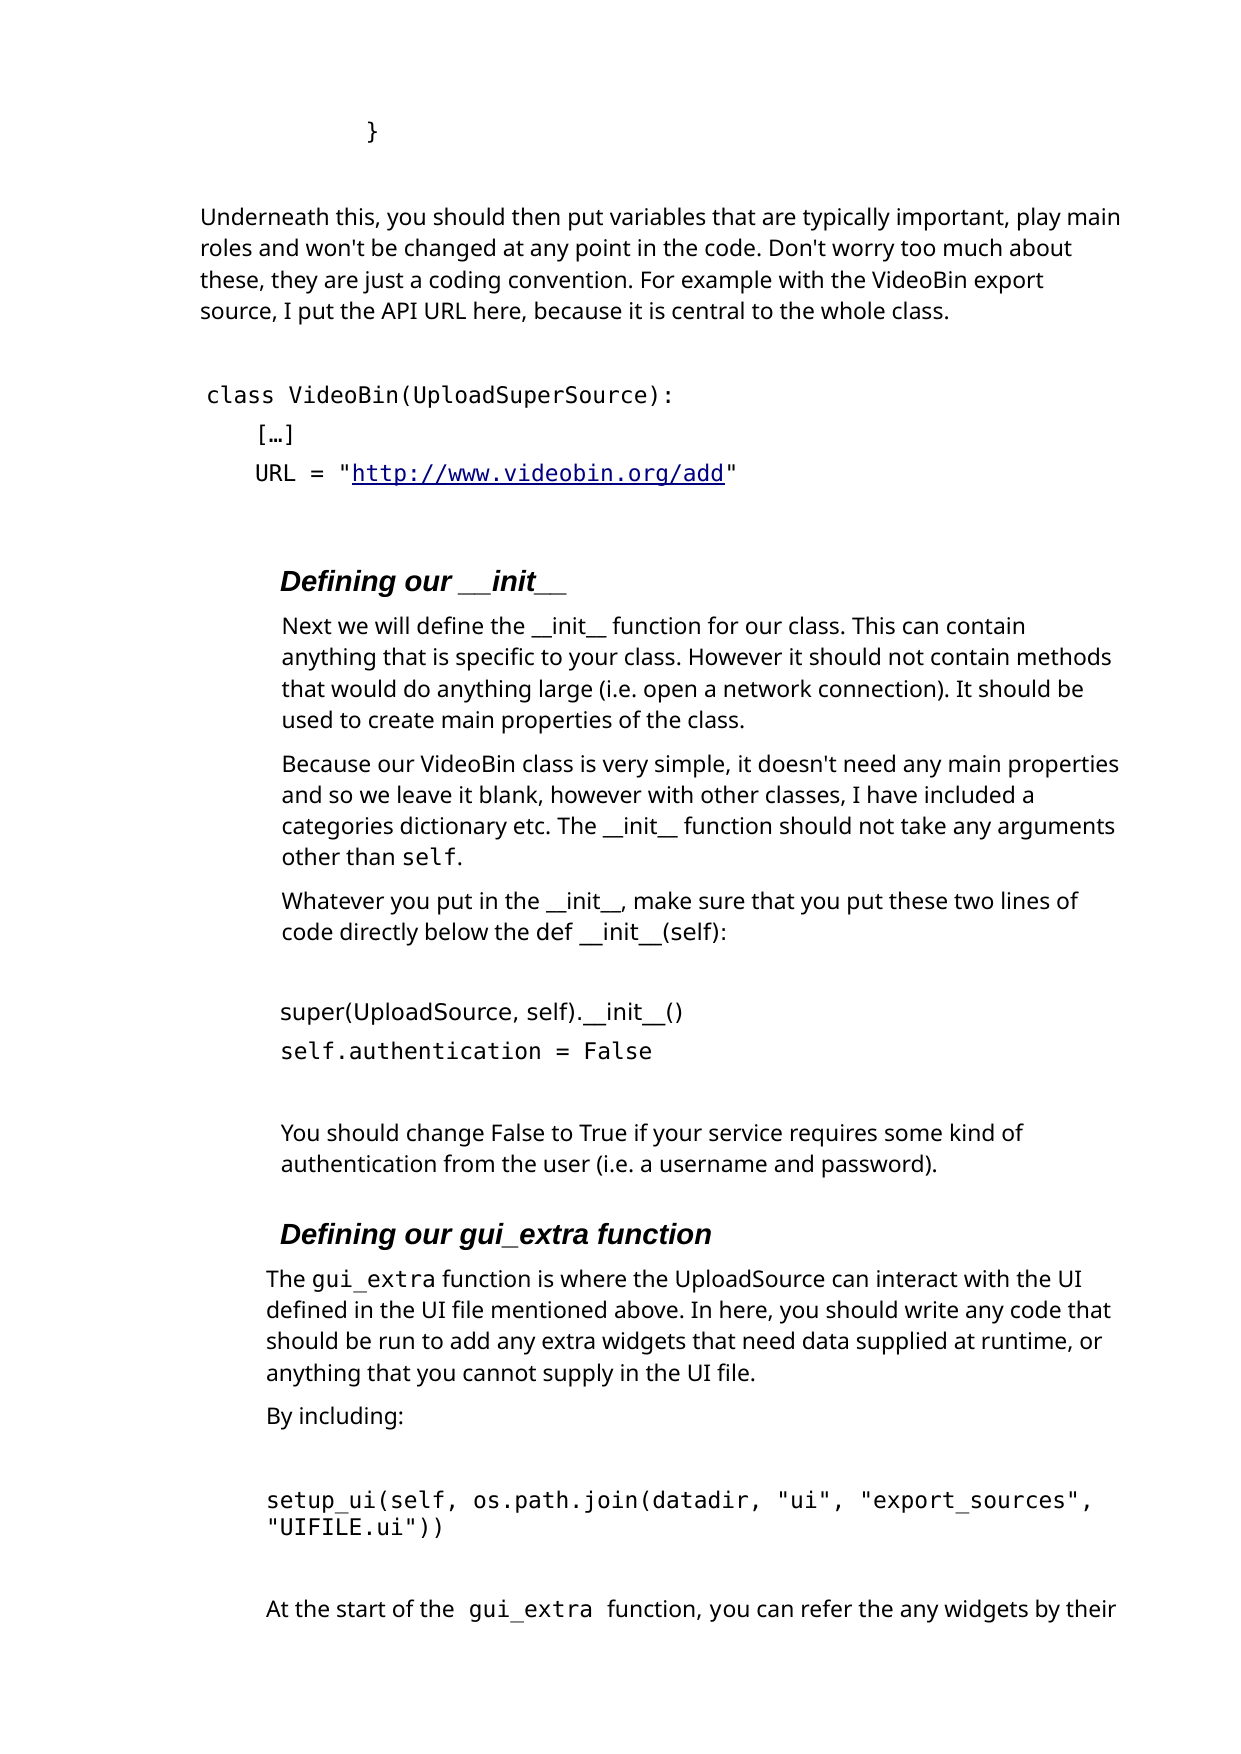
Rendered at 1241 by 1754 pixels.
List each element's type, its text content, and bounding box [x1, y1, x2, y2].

text URL = "http://www.videobin.org/add" [200, 461, 1122, 487]
text setup_ui(self, os.path.join(datadir, "ui", "export_sources", "UIFILE.ui")) [266, 1488, 1122, 1541]
text Underneath this, you should then put variables that are typically important, play main roles and won't be changed at any point in the code. Don't worry too much about these, they are just a coding convention. For example with the VideoBin export source, I put the API URL here, because it is central to the whole class. [200, 201, 1122, 326]
text Whatever you put in the __init__, make sure that you put these two lines of code directly below the def __init__(self): [281, 885, 1122, 947]
text } [200, 118, 1122, 145]
text The gui_extra function is where the UploadSource can interact with the UI defined in the UI file mentioned above. In here, you should write any code that should be run to add any extra widgets that need data supplied at runtime, or anything that you cannot supply in the UI file. [266, 1263, 1122, 1388]
text class VideoBin(UploadSuperSource): [206, 382, 1122, 409]
subtitle Defining our __init__ [280, 564, 1122, 597]
text self.authentication = False [280, 1038, 1122, 1065]
subtitle Defining our gui_extra function [280, 1217, 1122, 1250]
text At the start of the gui_extra function, you can refer the any widgets by their [266, 1593, 1122, 1624]
text […] [200, 421, 1122, 448]
text Next we will define the __init__ function for our class. This can contain anything that is specific to your class. However it should not contain methods that would do anything large (i.e. open a network connection). It should be used to create main properties of the class. [281, 610, 1122, 735]
text By including: [266, 1400, 1122, 1431]
text super(UploadSource, self).__init__() [280, 999, 1122, 1026]
text Because our VideoBin class is very simple, it doesn't need any main properties and so we leave it blank, however with other classes, I have included a categories dictionary etc. The __init__ function should not take any arguments other than self. [281, 747, 1122, 872]
text You should change False to True if your service requires some kind of authentication from the user (i.e. a username and password). [281, 1117, 1122, 1179]
